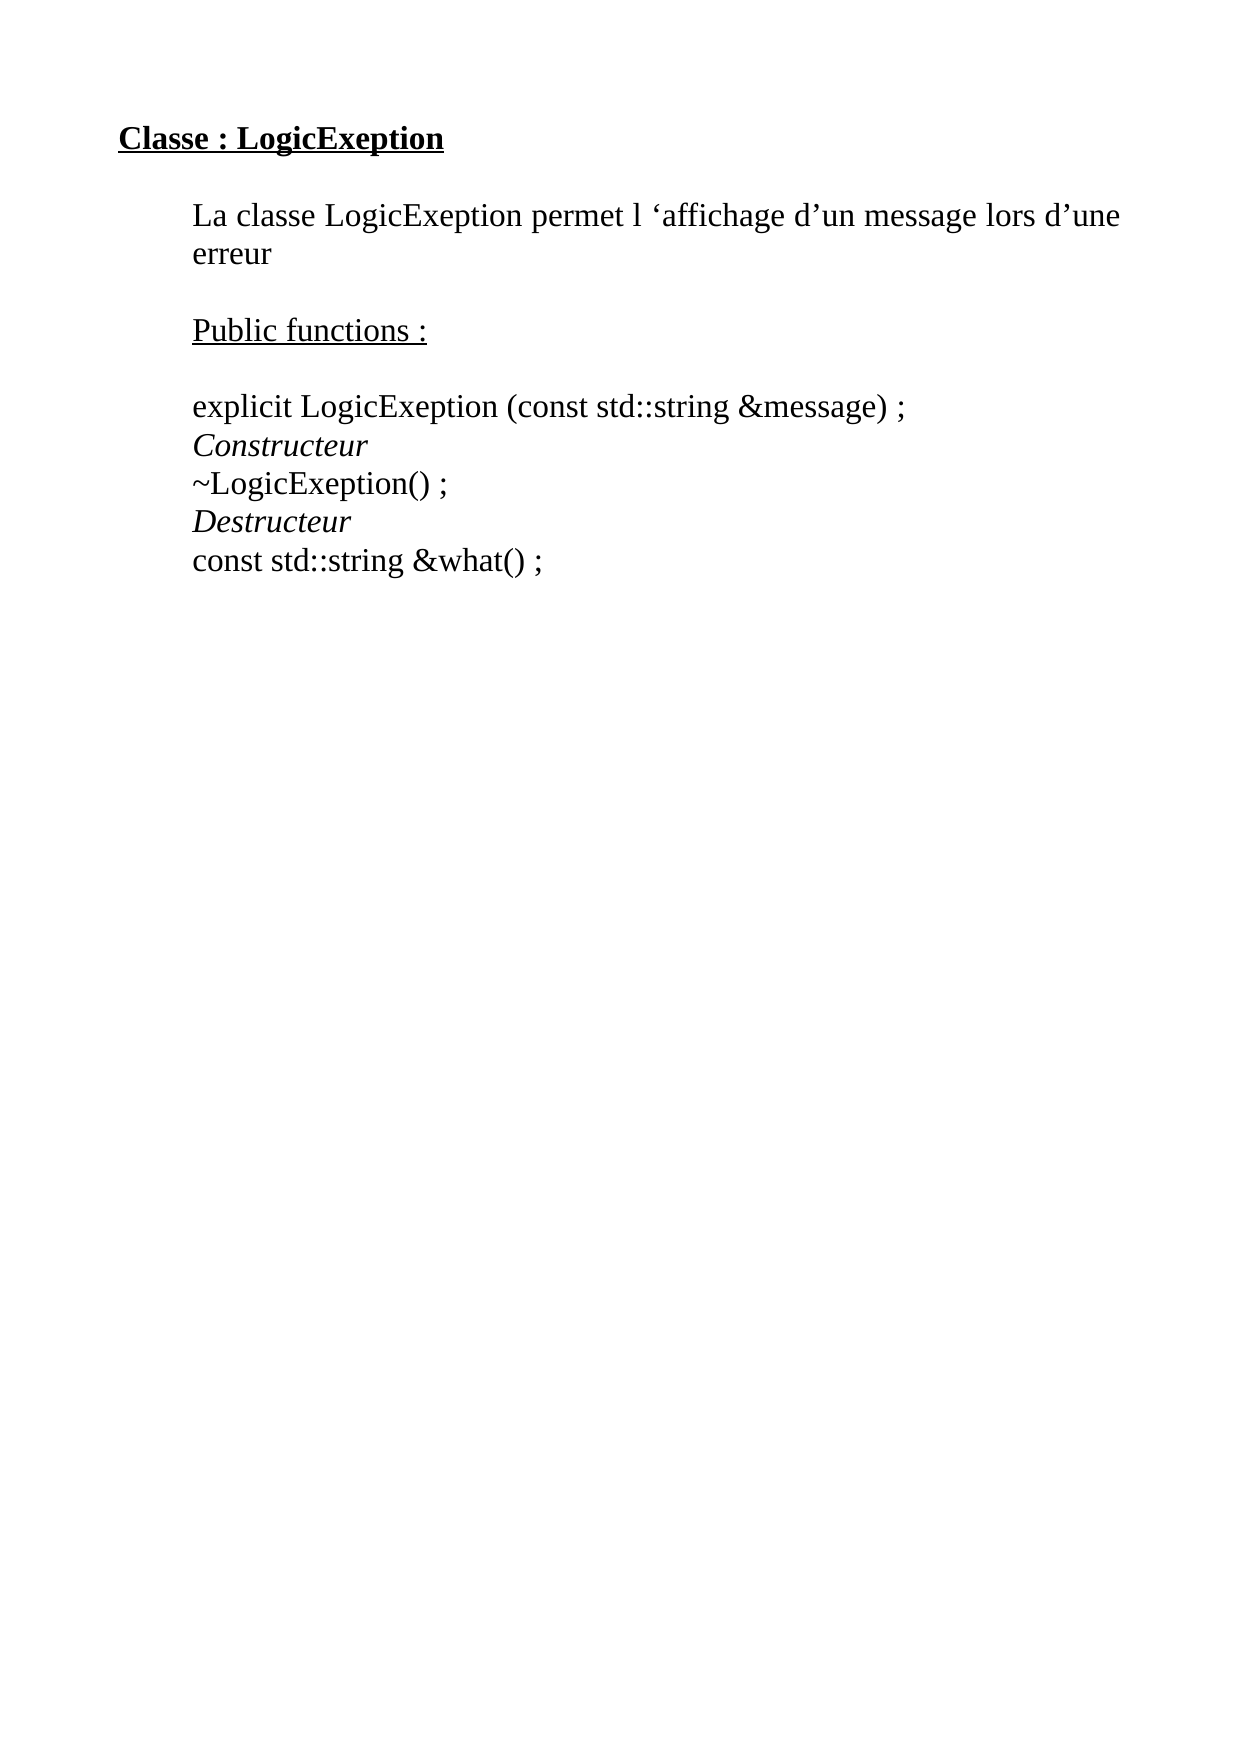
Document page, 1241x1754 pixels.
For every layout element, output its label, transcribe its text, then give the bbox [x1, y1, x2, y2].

text const std::string &what() ; [118, 540, 1122, 578]
text La classe LogicExeption permet l ‘affichage d’un message lors d’une erreur [118, 195, 1122, 271]
text Public functions : [118, 310, 1122, 348]
text explicit LogicExeption (const std::string &message) ; [118, 386, 1122, 425]
text Constructeur [118, 425, 1122, 463]
text Destructeur [118, 501, 1122, 540]
text Classe : LogicExeption [118, 118, 1122, 156]
text ~LogicExeption() ; [118, 463, 1122, 501]
